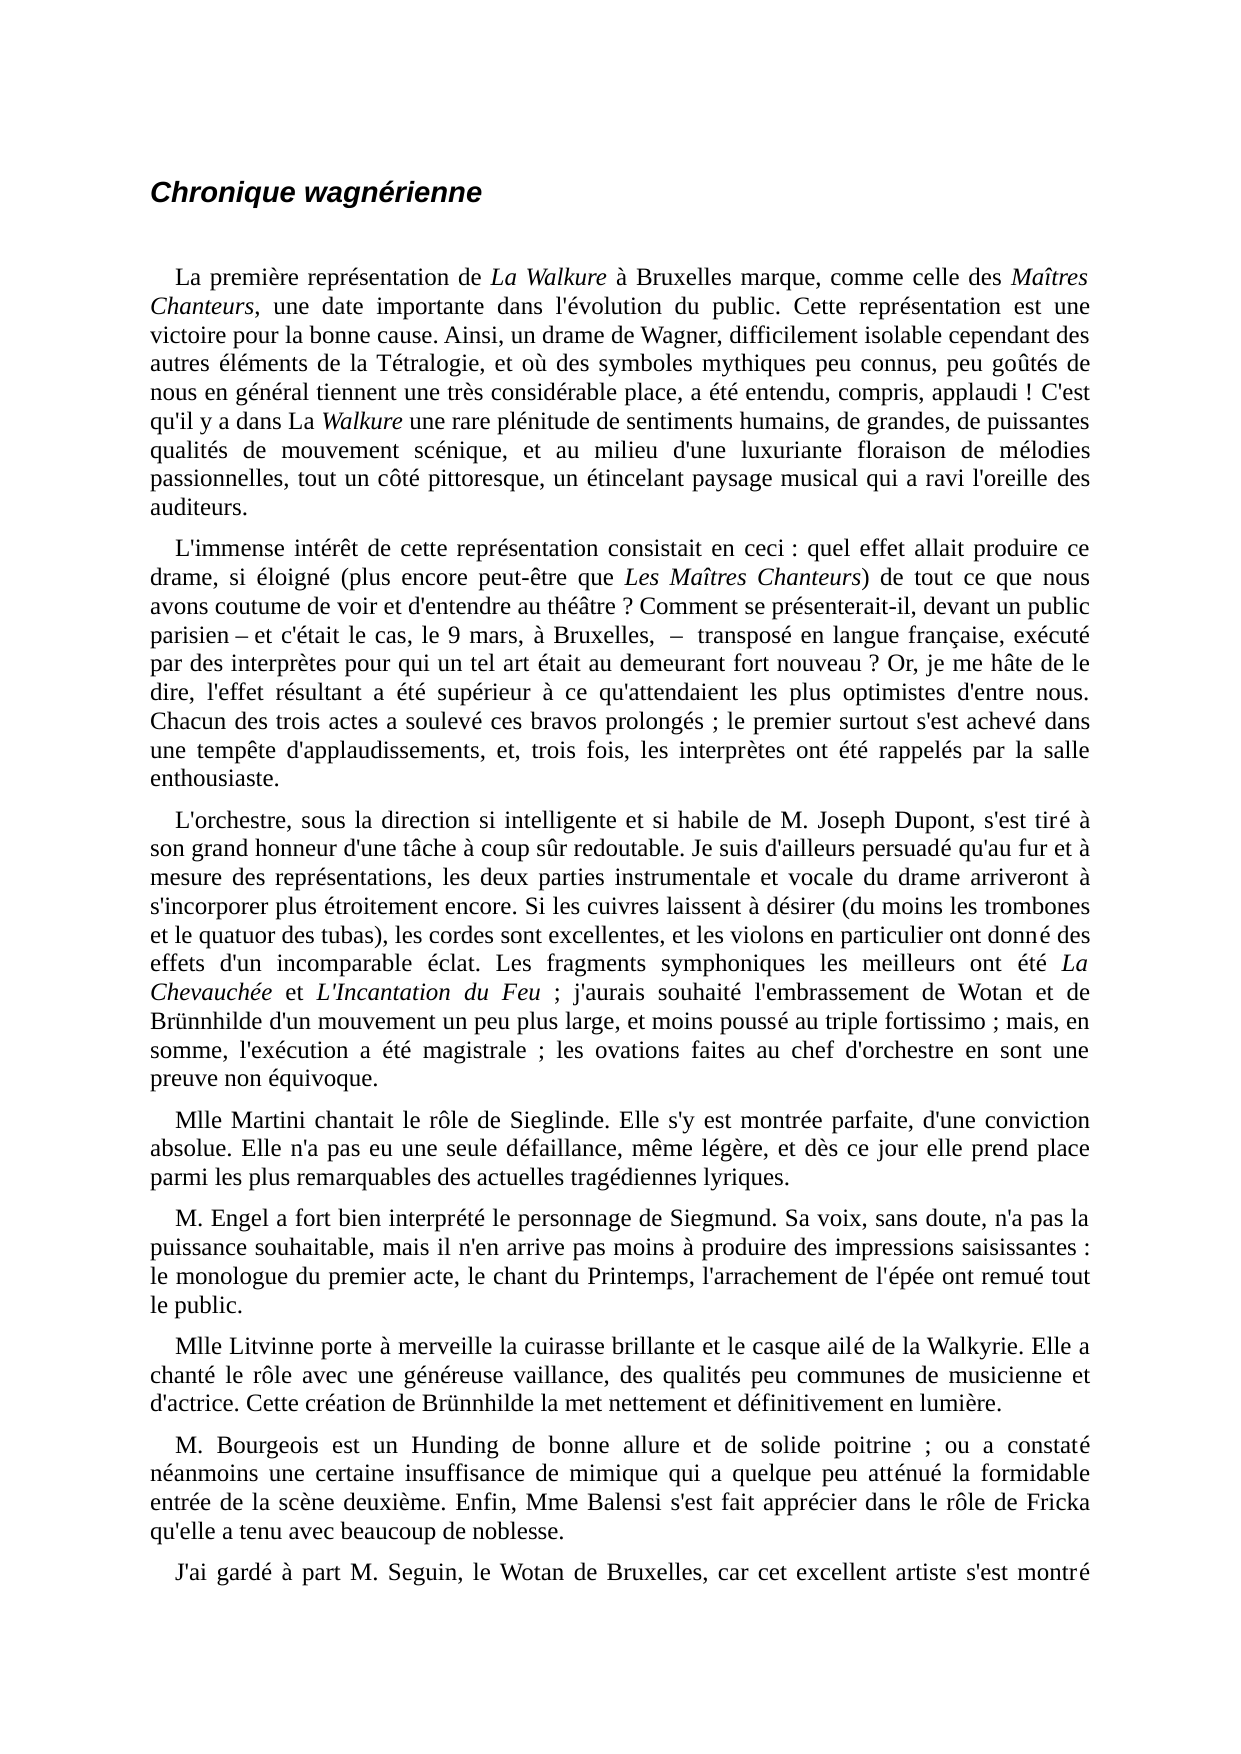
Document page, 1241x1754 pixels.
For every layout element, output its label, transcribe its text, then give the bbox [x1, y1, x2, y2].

text Mlle Martini chantait le rôle de Sieglinde. Elle s'y est montrée parfaite, d'une conviction absolue. Elle n'a pas eu une seule défaillance, même légère, et dès ce jour elle prend place parmi les plus remarquables des actuelles tragédiennes lyriques. [150, 1105, 1090, 1191]
subtitle Chronique wagnérienne [150, 175, 1090, 208]
text M. Engel a fort bien interprété le personnage de Siegmund. Sa voix, sans doute, n'a pas la puissance souhaitable, mais il n'en arrive pas moins à produire des impressions saisissantes : le monologue du premier acte, le chant du Printemps, l'arrachement de l'épée ont remué tout le public. [150, 1203, 1090, 1318]
text J'ai gardé à part M. Seguin, le Wotan de Bruxelles, car cet excellent artiste s'est montré [150, 1557, 1090, 1586]
text Mlle Litvinne porte à merveille la cuirasse brillante et le casque ailé de la Walkyrie. Elle a chanté le rôle avec une généreuse vaillance, des qualités peu communes de musicienne et d'actrice. Cette création de Brünnhilde la met nettement et définitivement en lumière. [150, 1331, 1090, 1417]
text L'immense intérêt de cette représentation consistait en ceci : quel effet allait produire ce drame, si éloigné (plus encore peut-être que Les Maîtres Chanteurs) de tout ce que nous avons coutume de voir et d'entendre au théâtre ? Comment se présenterait-il, devant un public parisien – et c'était le cas, le 9 mars, à Bruxelles, – transposé en langue française, exécuté par des interprètes pour qui un tel art était au demeurant fort nouveau ? Or, je me hâte de le dire, l'effet résultant a été supérieur à ce qu'attendaient les plus optimistes d'entre nous. Chacun des trois actes a soulevé ces bravos prolongés ; le premier surtout s'est achevé dans une tempête d'applaudissements, et, trois fois, les interprètes ont été rappelés par la salle enthousiaste. [150, 533, 1090, 792]
text M. Bourgeois est un Hunding de bonne allure et de solide poitrine ; ou a constaté néanmoins une certaine insuffisance de mimique qui a quelque peu atténué la formidable entrée de la scène deuxième. Enfin, Mme Balensi s'est fait apprécier dans le rôle de Fricka qu'elle a tenu avec beaucoup de noblesse. [150, 1430, 1090, 1545]
text L'orchestre, sous la direction si intelligente et si habile de M. Joseph Dupont, s'est tiré à son grand honneur d'une tâche à coup sûr redoutable. Je suis d'ailleurs persuadé qu'au fur et à mesure des représentations, les deux parties instrumentale et vocale du drame arriveront à s'incorporer plus étroitement encore. Si les cuivres laissent à désirer (du moins les trombones et le quatuor des tubas), les cordes sont excellentes, et les violons en particulier ont donné des effets d'un incomparable éclat. Les fragments symphoniques les meilleurs ont été La Chevauchée et L'Incantation du Feu ; j'aurais souhaité l'embrassement de Wotan et de Brünnhilde d'un mouvement un peu plus large, et moins poussé au triple fortissimo ; mais, en somme, l'exécution a été magistrale ; les ovations faites au chef d'orchestre en sont une preuve non équivoque. [150, 805, 1090, 1092]
text La première représentation de La Walkure à Bruxelles marque, comme celle des Maîtres Chanteurs, une date importante dans l'évolution du public. Cette représentation est une victoire pour la bonne cause. Ainsi, un drame de Wagner, difficilement isolable cependant des autres éléments de la Tétralogie, et où des symboles mythiques peu connus, peu goûtés de nous en général tiennent une très considérable place, a été entendu, compris, applaudi ! C'est qu'il y a dans La Walkure une rare plénitude de sentiments humains, de grandes, de puissantes qualités de mouvement scénique, et au milieu d'une luxuriante floraison de mélodies passionnelles, tout un côté pittoresque, un étincelant paysage musical qui a ravi l'oreille des auditeurs. [150, 262, 1090, 521]
